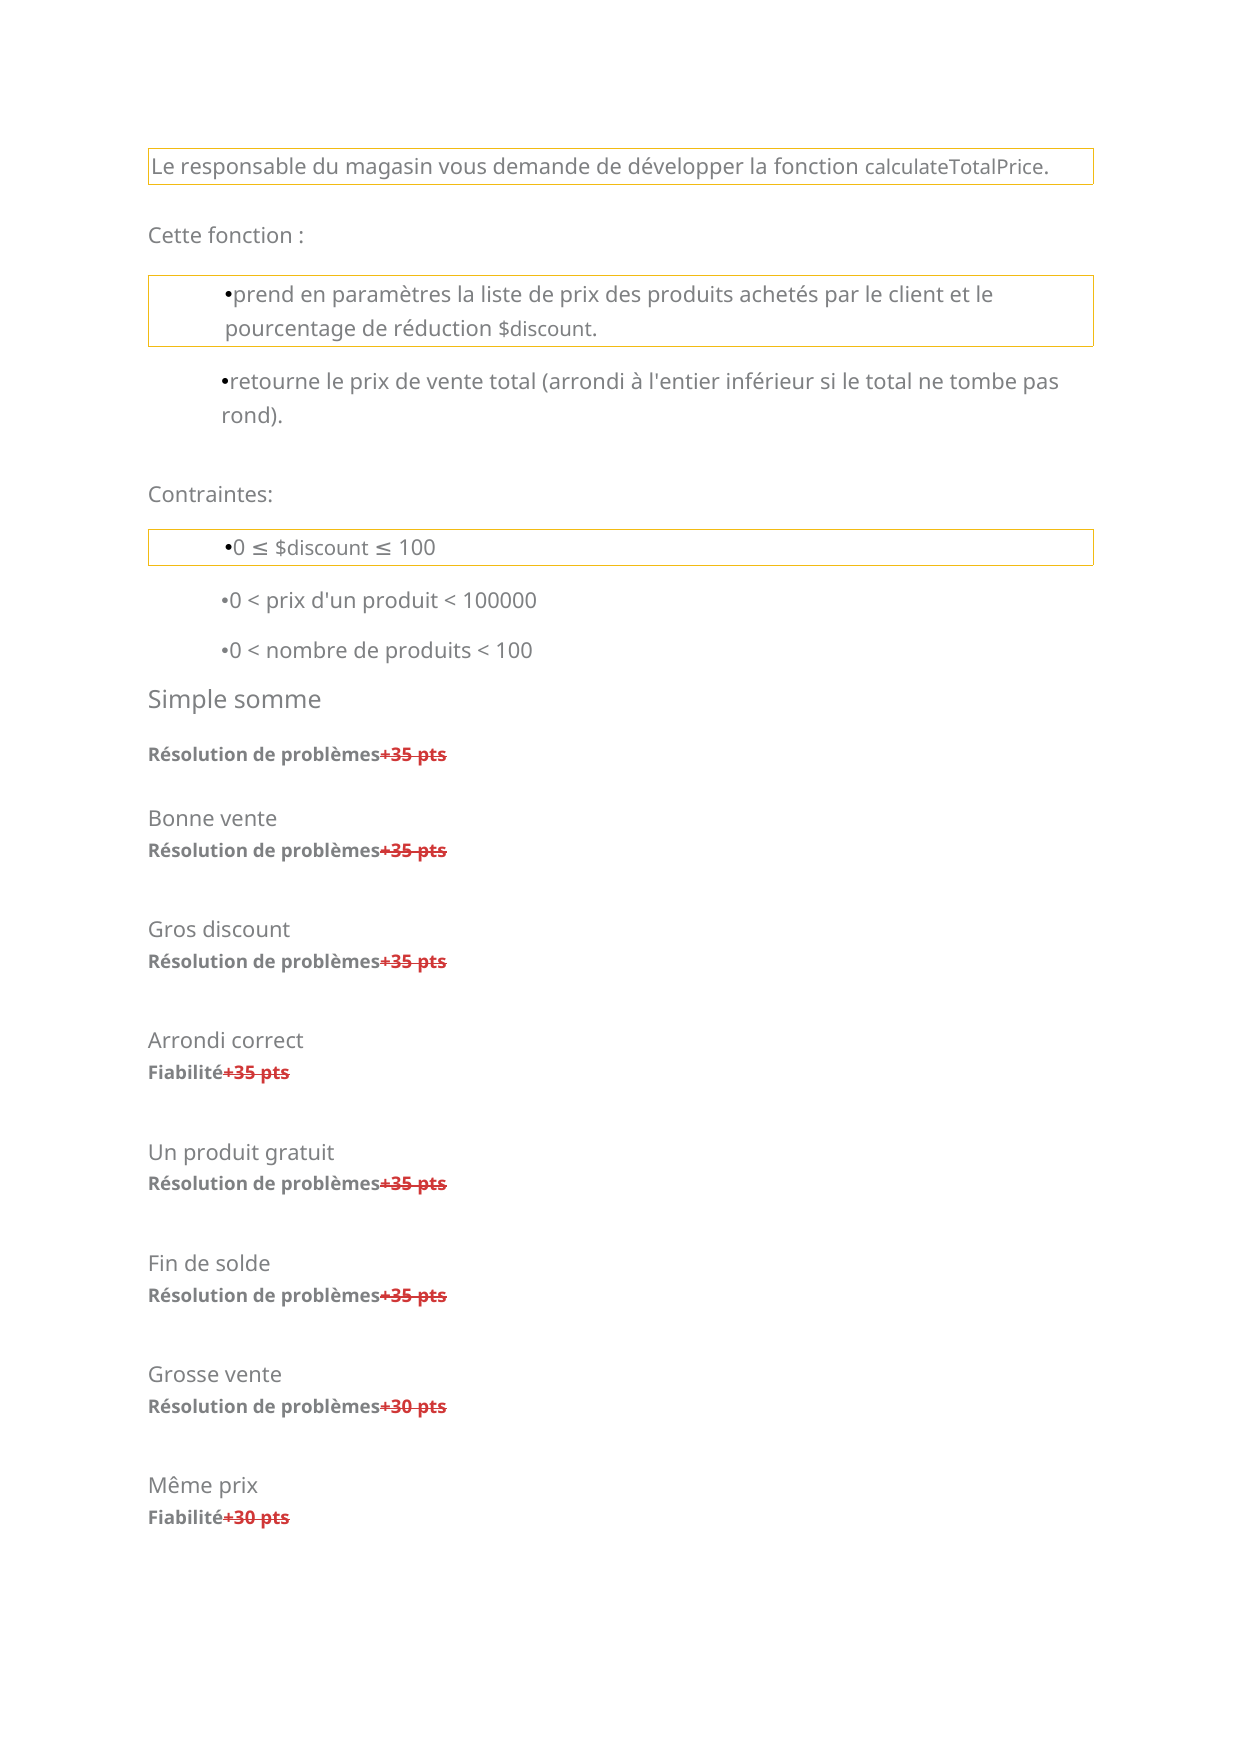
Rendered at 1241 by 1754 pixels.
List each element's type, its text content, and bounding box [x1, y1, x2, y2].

list 0 ≤ $discount ≤ 100 [149, 530, 1093, 565]
text Résolution de problèmes+35 pts [148, 837, 1069, 862]
text Résolution de problèmes+35 pts [148, 948, 1069, 974]
text Contraintes: [148, 479, 1093, 509]
text Fin de solde [148, 1248, 1077, 1278]
text Bonne vente [148, 803, 1077, 833]
text Simple somme [148, 681, 1093, 715]
list 0 < nombre de produits < 100 [148, 635, 1093, 664]
text Arrondi correct [148, 1025, 1077, 1055]
text Gros discount [148, 914, 1077, 944]
text Un produit gratuit [148, 1137, 1077, 1166]
list prend en paramètres la liste de prix des produits achetés par le client et le pourcentage de réduction $discount. [149, 276, 1093, 346]
text Même prix [148, 1470, 1077, 1500]
text Cette fonction : [148, 220, 1093, 250]
text Résolution de problèmes+35 pts [148, 1171, 1069, 1196]
list 0 < prix d'un produit < 100000 [148, 585, 1093, 615]
text Résolution de problèmes+30 pts [148, 1393, 1069, 1419]
text Résolution de problèmes+35 pts [148, 1282, 1069, 1307]
text Grosse vente [148, 1359, 1077, 1389]
text Fiabilité+30 pts [148, 1504, 1069, 1530]
list retourne le prix de vente total (arrondi à l'entier inférieur si le total ne tombe pas rond). [148, 366, 1093, 430]
text Résolution de problèmes+35 pts [148, 741, 1069, 767]
text Fiabilité+35 pts [148, 1059, 1069, 1085]
text Le responsable du magasin vous demande de développer la fonction calculateTotalPrice. [149, 149, 1093, 184]
